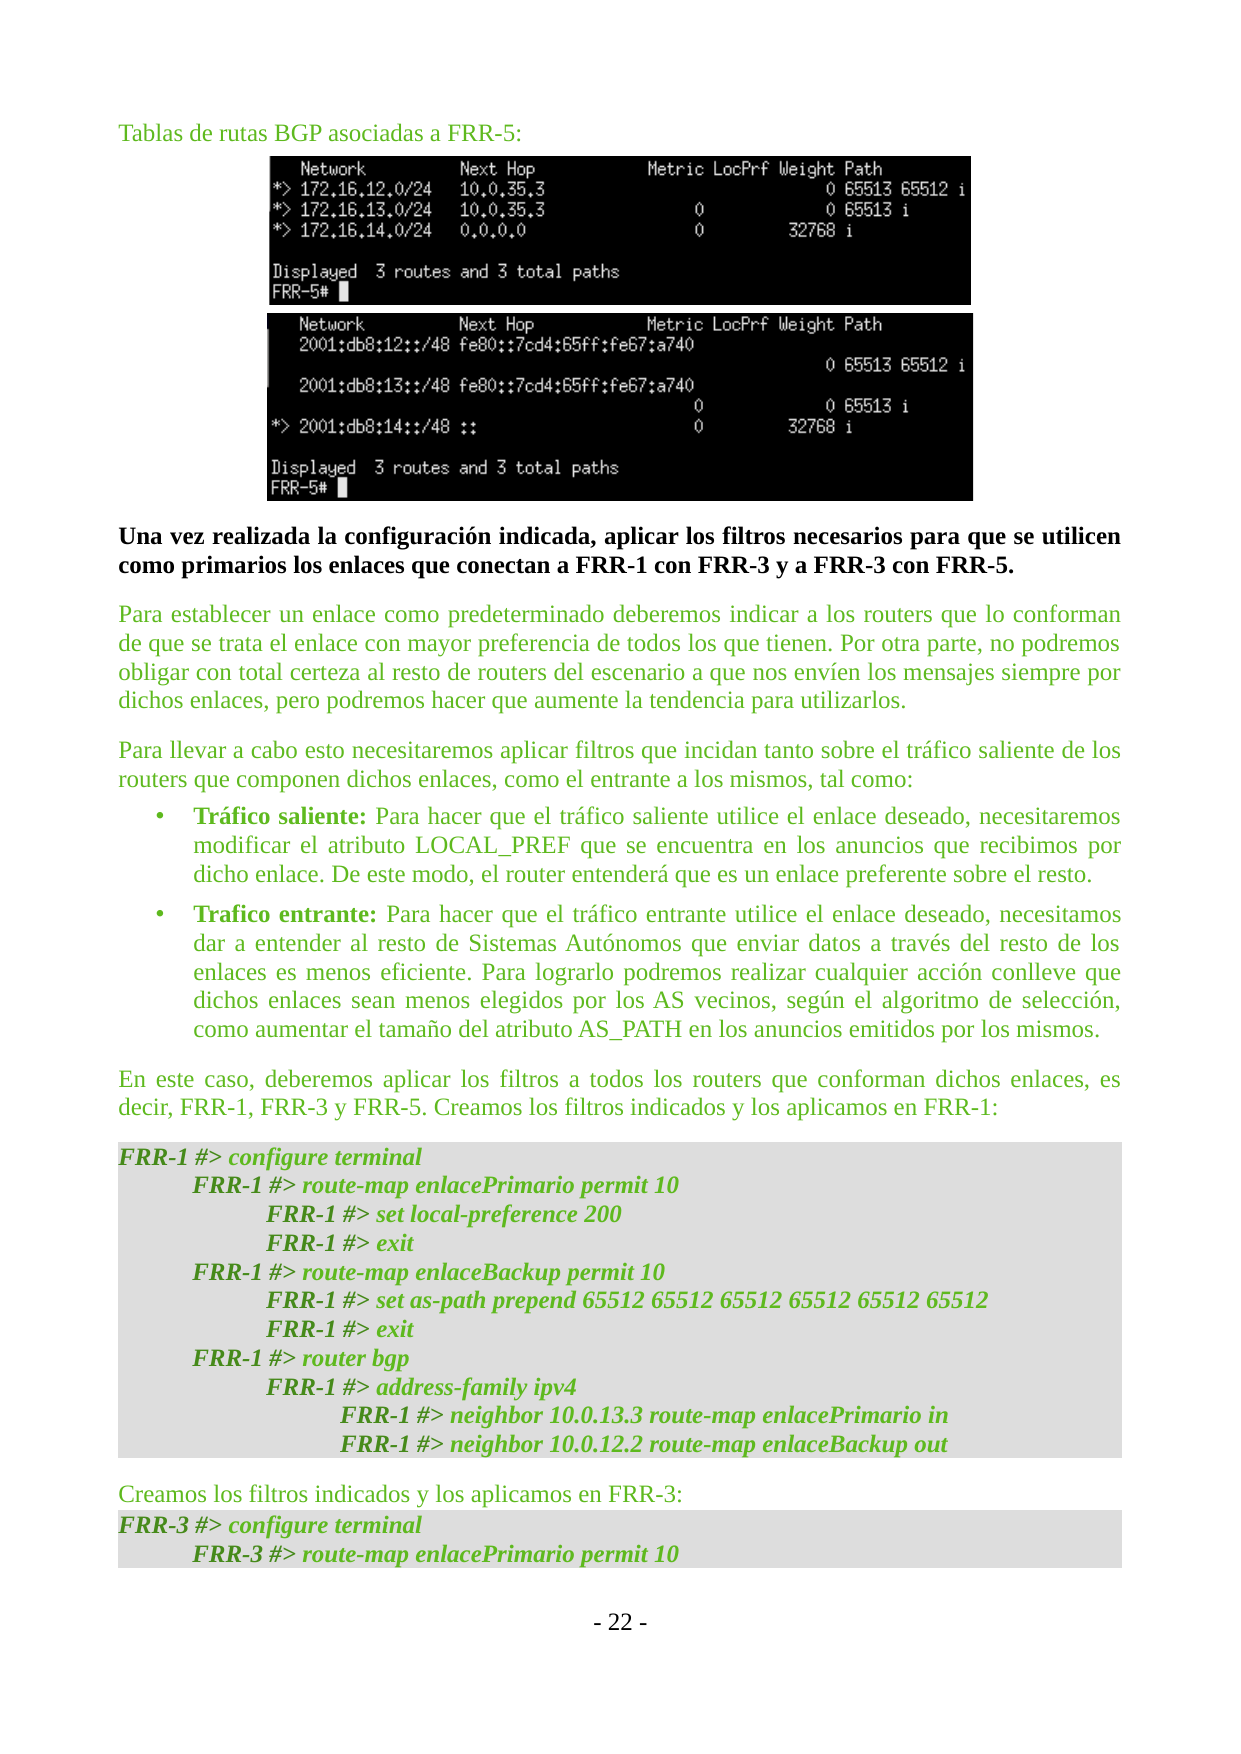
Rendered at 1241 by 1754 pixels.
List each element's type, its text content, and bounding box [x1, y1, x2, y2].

list Tráfico saliente: Para hacer que el tráfico saliente utilice el enlace deseado, necesitaremos modificar el atributo LOCAL_PREF que se encuentra en los anuncios que recibimos por dicho enlace. De este modo, el router entenderá que es un enlace preferente sobre el resto. [156, 801, 1122, 887]
text FRR-1 #> address-family ipv4 [118, 1372, 1122, 1401]
text FRR-1 #> set local-preference 200 [118, 1199, 1122, 1228]
text FRR-1 #> set as-path prepend 65512 65512 65512 65512 65512 65512 [118, 1286, 1122, 1314]
text Una vez realizada la configuración indicada, aplicar los filtros necesarios para que se utilicen como primarios los enlaces que conectan a FRR-1 con FRR-3 y a FRR-3 con FRR-5. [118, 167, 1122, 579]
picture [269, 156, 971, 305]
text FRR-1 #> route-map enlacePrimario permit 10 [118, 1171, 1122, 1199]
text Para llevar a cabo esto necesitaremos aplicar filtros que incidan tanto sobre el tráfico saliente de los routers que componen dichos enlaces, como el entrante a los mismos, tal como: [118, 735, 1122, 792]
text FRR-1 #> router bgp [118, 1343, 1122, 1372]
text FRR-1 #> exit [118, 1228, 1122, 1257]
text FRR-1 #> configure terminal [118, 1142, 1122, 1171]
text FRR-1 #> neighbor 10.0.13.3 route-map enlacePrimario in [118, 1401, 1122, 1429]
text FRR-3 #> route-map enlacePrimario permit 10 [118, 1539, 1122, 1568]
text Creamos los filtros indicados y los aplicamos en FRR-3: [118, 1479, 1122, 1507]
list Trafico entrante: Para hacer que el tráfico entrante utilice el enlace deseado, necesitamos dar a entender al resto de Sistemas Autónomos que enviar datos a través del resto de los enlaces es menos eficiente. Para lograrlo podremos realizar cualquier acción conlleve que dichos enlaces sean menos elegidos por los AS vecinos, según el algoritmo de selección, como aumentar el tamaño del atributo AS_PATH en los anuncios emitidos por los mismos. [156, 899, 1122, 1043]
text Tablas de rutas BGP asociadas a FRR-5: [118, 118, 1122, 147]
text FRR-1 #> route-map enlaceBackup permit 10 [118, 1257, 1122, 1286]
text FRR-1 #> neighbor 10.0.12.2 route-map enlaceBackup out [118, 1429, 1122, 1458]
text FRR-1 #> exit [118, 1314, 1122, 1343]
text En este caso, deberemos aplicar los filtros a todos los routers que conforman dichos enlaces, es decir, FRR-1, FRR-3 y FRR-5. Creamos los filtros indicados y los aplicamos en FRR-1: [118, 1064, 1122, 1121]
text FRR-3 #> configure terminal [118, 1510, 1122, 1539]
picture [267, 313, 974, 501]
text Para establecer un enlace como predeterminado deberemos indicar a los routers que lo conforman de que se trata el enlace con mayor preferencia de todos los que tienen. Por otra parte, no podremos obligar con total certeza al resto de routers del escenario a que nos envíen los mensajes siempre por dichos enlaces, pero podremos hacer que aumente la tendencia para utilizarlos. [118, 599, 1122, 714]
